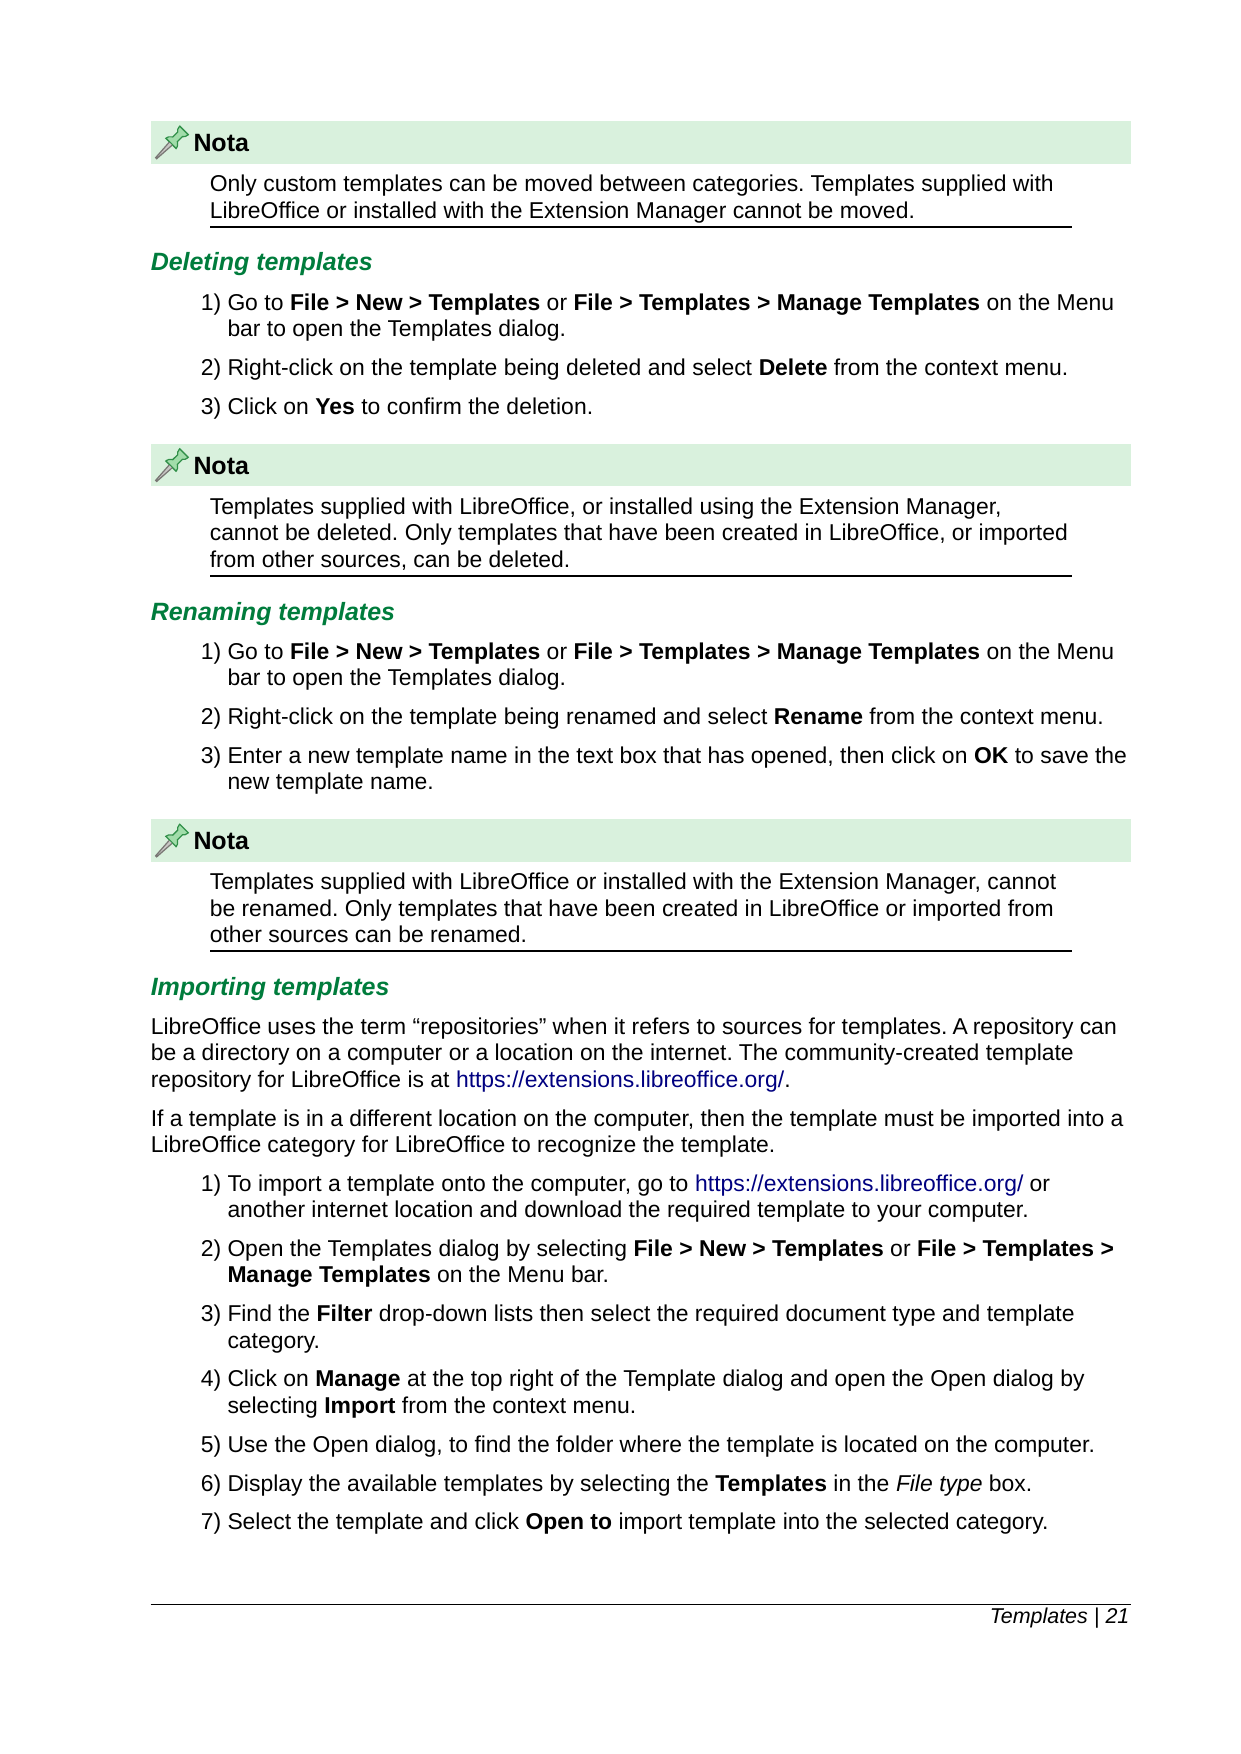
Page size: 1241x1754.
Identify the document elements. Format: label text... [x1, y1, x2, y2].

list If a template is in a different location on the computer, then the template must be imported into a LibreOffice category for LibreOffice to recognize the template. [151, 1104, 1131, 1157]
subtitle Importing templates [151, 972, 1131, 1001]
list To import a template onto the computer, go to https://extensions.libreoffice.org/ or another internet location and download the required template to your computer. [227, 1170, 1131, 1222]
list Go to File > New > Templates or File > Templates > Manage Templates on the Menu bar to open the Templates dialog. [227, 288, 1131, 341]
list Open the Templates dialog by selecting File > New > Templates or File > Templates > Manage Templates on the Menu bar. [227, 1235, 1131, 1288]
list Enter a new template name in the text box that has opened, then click on OK to save the new template name. [227, 742, 1131, 794]
subtitle Nota [151, 819, 1131, 862]
list Select the template and click Open to import template into the selected category. [227, 1508, 1131, 1535]
list Click on Yes to confirm the deletion. [227, 393, 1131, 419]
list Display the available templates by selecting the Templates in the File type box. [227, 1469, 1131, 1496]
text LibreOffice uses the term “repositories” when it refers to sources for templates. A repository can be a directory on a computer or a location on the internet. The community-created template repository for LibreOffice is at https://extensions.libreoffice.org/. [151, 1013, 1131, 1092]
subtitle Renaming templates [151, 596, 1131, 625]
list Go to File > New > Templates or File > Templates > Manage Templates on the Menu bar to open the Templates dialog. [227, 638, 1131, 690]
list Right-click on the template being renamed and select Rename from the context menu. [227, 703, 1131, 729]
subtitle Deleting templates [151, 247, 1131, 276]
list Right-click on the template being deleted and select Delete from the context menu. [227, 354, 1131, 380]
subtitle Nota [151, 121, 1131, 164]
text Templates supplied with LibreOffice, or installed using the Extension Manager, cannot be deleted. Only templates that have been created in LibreOffice, or imported from other sources, can be deleted. [209, 493, 1072, 577]
text Only custom templates can be moved between categories. Templates supplied with LibreOffice or installed with the Extension Manager cannot be moved. [209, 170, 1072, 228]
subtitle Nota [193, 444, 1131, 486]
list Find the Filter drop‑down lists then select the required document type and template category. [227, 1300, 1131, 1353]
list Click on Manage at the top right of the Template dialog and open the Open dialog by selecting Import from the context menu. [227, 1365, 1131, 1418]
text Templates supplied with LibreOffice or installed with the Extension Manager, cannot be renamed. Only templates that have been created in LibreOffice or imported from other sources can be renamed. [209, 868, 1072, 952]
list Use the Open dialog, to find the folder where the template is located on the computer. [227, 1431, 1131, 1457]
